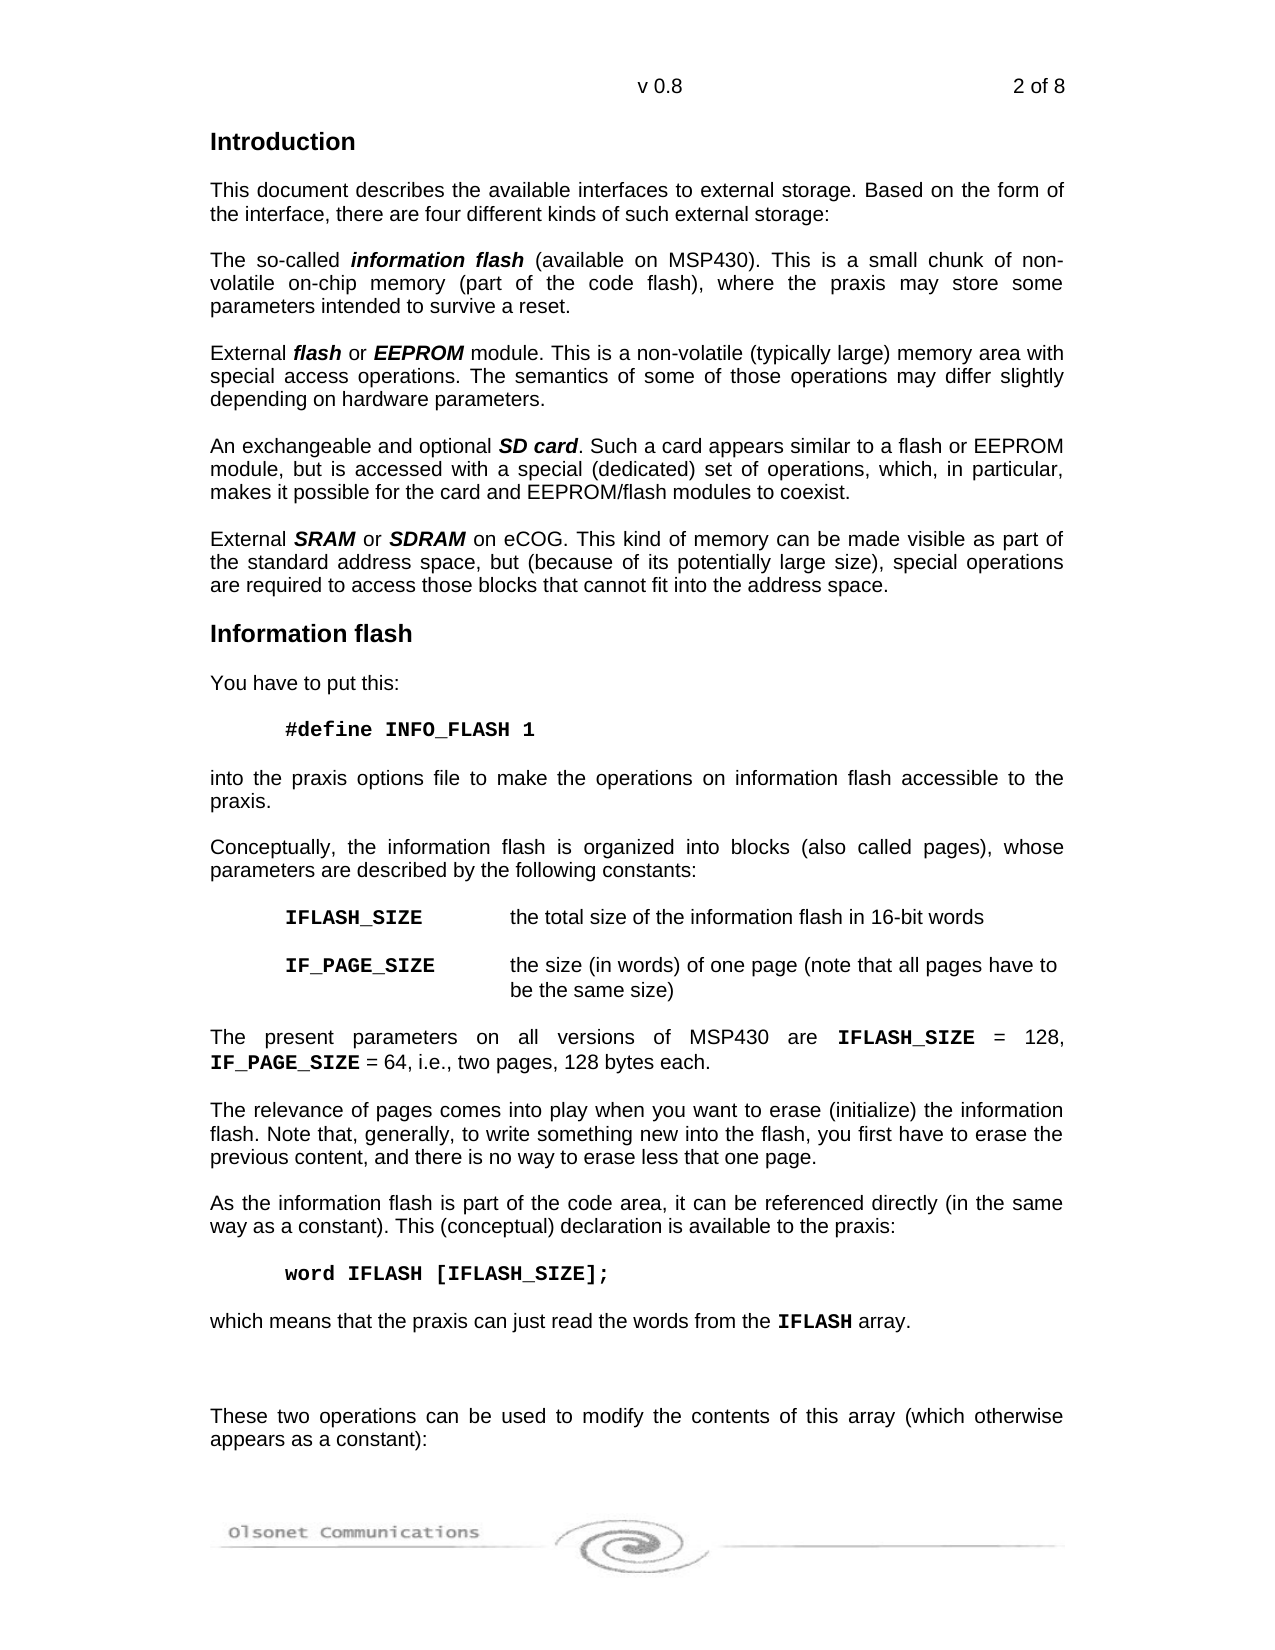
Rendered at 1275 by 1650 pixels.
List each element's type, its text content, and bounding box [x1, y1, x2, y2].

text The so-called information flash (available on MSP430). This is a small chunk of non-volatile on-chip memory (part of the code flash), where the praxis may store some parameters intended to survive a reset. [210, 248, 1065, 318]
text IFLASH_SIZE the total size of the information flash in 16-bit words [210, 906, 1065, 931]
picture [210, 1504, 1065, 1596]
text You have to put this: [210, 671, 1065, 694]
text The relevance of pages comes into play when you want to erase (initialize) the information flash. Note that, generally, to write something new into the flash, you first have to erase the previous content, and there is no way to erase less that one page. [210, 1099, 1065, 1168]
text #define INFO_FLASH 1 [210, 718, 1065, 743]
text into the praxis options file to make the operations on information flash accessible to the praxis. [210, 766, 1065, 813]
text An exchangeable and optional SD card. Such a card appears similar to a flash or EEPROM module, but is accessed with a special (dedicated) set of operations, which, in particular, makes it possible for the card and EEPROM/flash modules to coexist. [210, 434, 1065, 504]
text which means that the praxis can just read the words from the IFLASH array. [210, 1310, 1065, 1335]
text External flash or EEPROM module. This is a non-volatile (typically large) memory area with special access operations. The semantics of some of those operations may differ slightly depending on hardware parameters. [210, 341, 1065, 411]
text IF_PAGE_SIZE the size (in words) of one page (note that all pages have to be the same size) [210, 954, 1065, 1002]
text word IFLASH [IFLASH_SIZE]; [210, 1261, 1065, 1287]
text This document describes the available interfaces to external storage. Based on the form of the interface, there are four different kinds of such external storage: [210, 179, 1065, 225]
text Conceptually, the information flash is organized into blocks (also called pages), whose parameters are described by the following constants: [210, 836, 1065, 882]
text The present parameters on all versions of MSP430 are IFLASH_SIZE = 128, IF_PAGE_SIZE = 64, i.e., two pages, 128 bytes each. [210, 1025, 1065, 1076]
subtitle Introduction [210, 128, 1065, 156]
text These two operations can be used to modify the contents of this array (which otherwise appears as a constant): [210, 1404, 1065, 1451]
text External SRAM or SDRAM on eCOG. This kind of memory can be made visible as part of the standard address space, but (because of its potentially large size), special operations are required to access those blocks that cannot fit into the address space. [210, 527, 1065, 597]
text As the information flash is part of the code area, it can be referenced directly (in the same way as a constant). This (conceptual) declaration is available to the praxis: [210, 1192, 1065, 1238]
subtitle Information flash [210, 620, 1065, 648]
